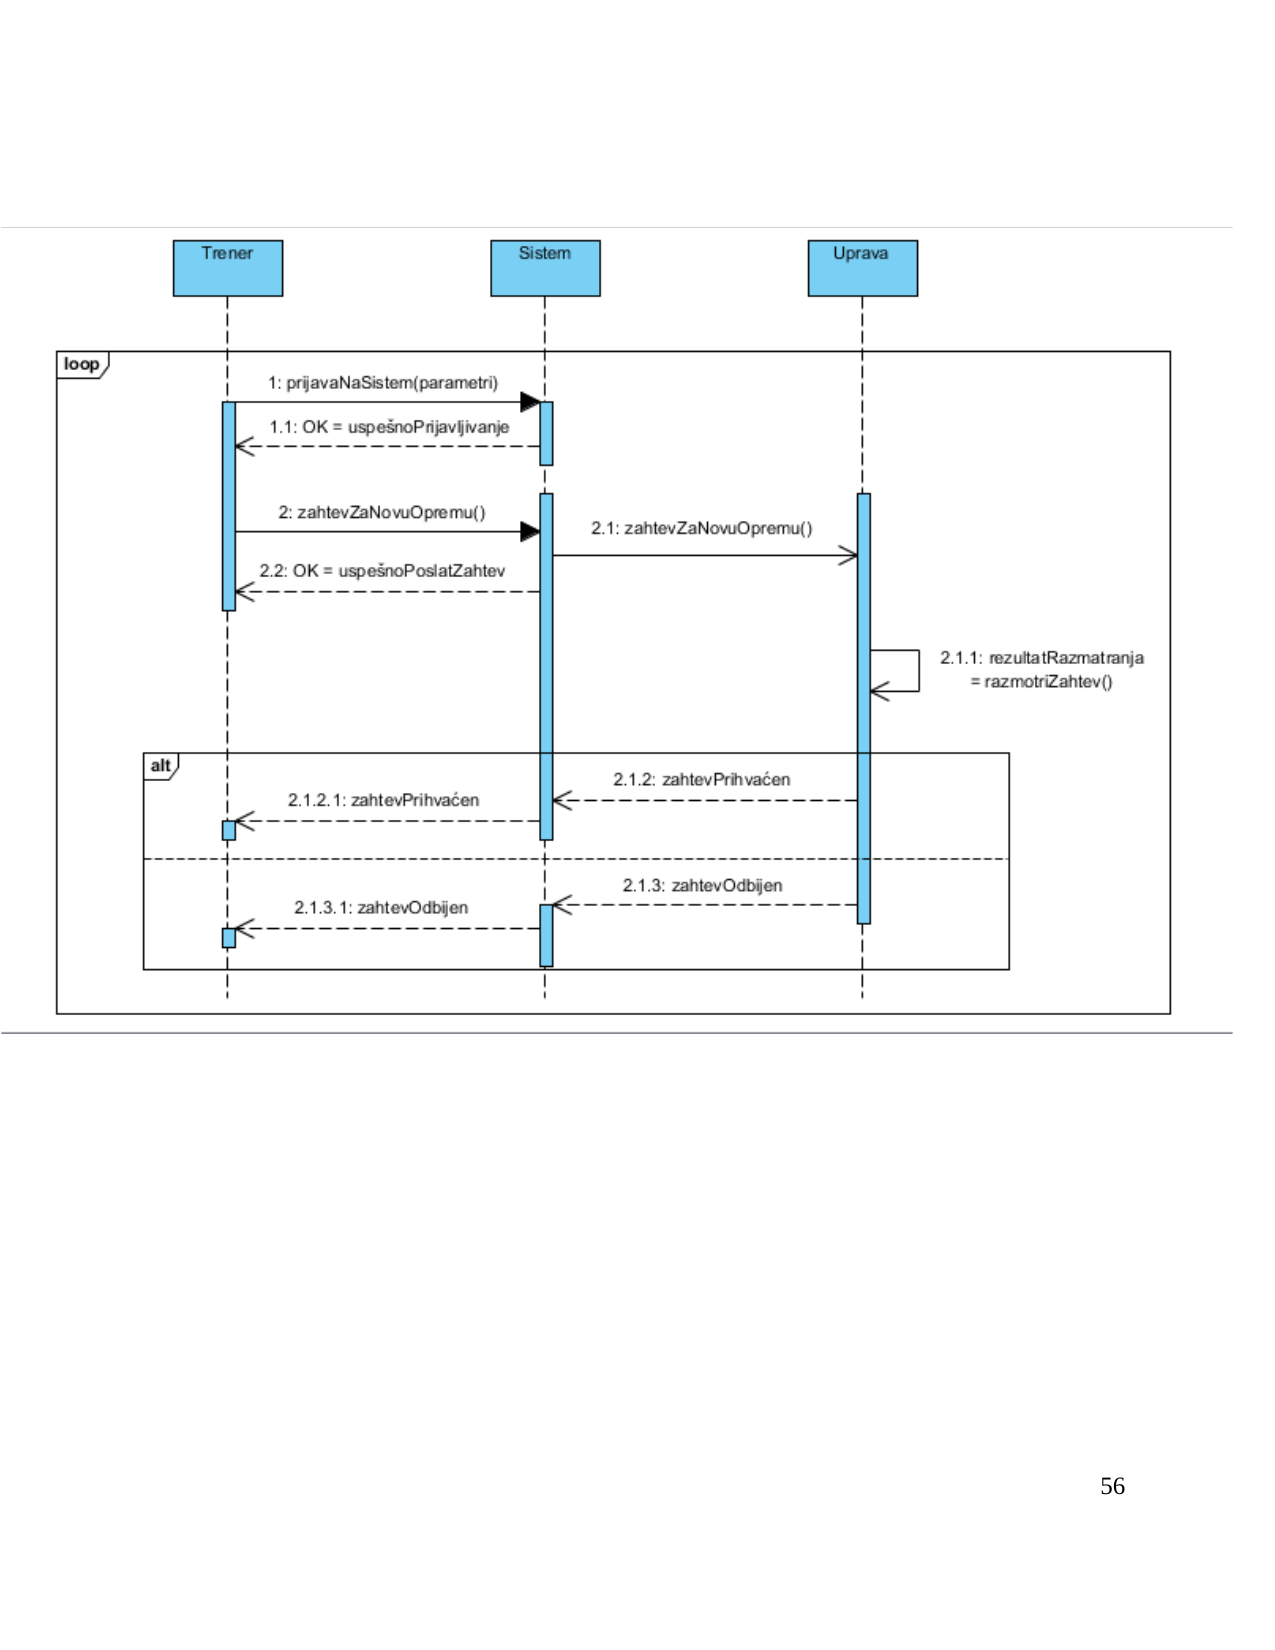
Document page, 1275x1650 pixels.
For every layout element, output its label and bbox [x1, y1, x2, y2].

picture [1, 227, 1233, 1034]
